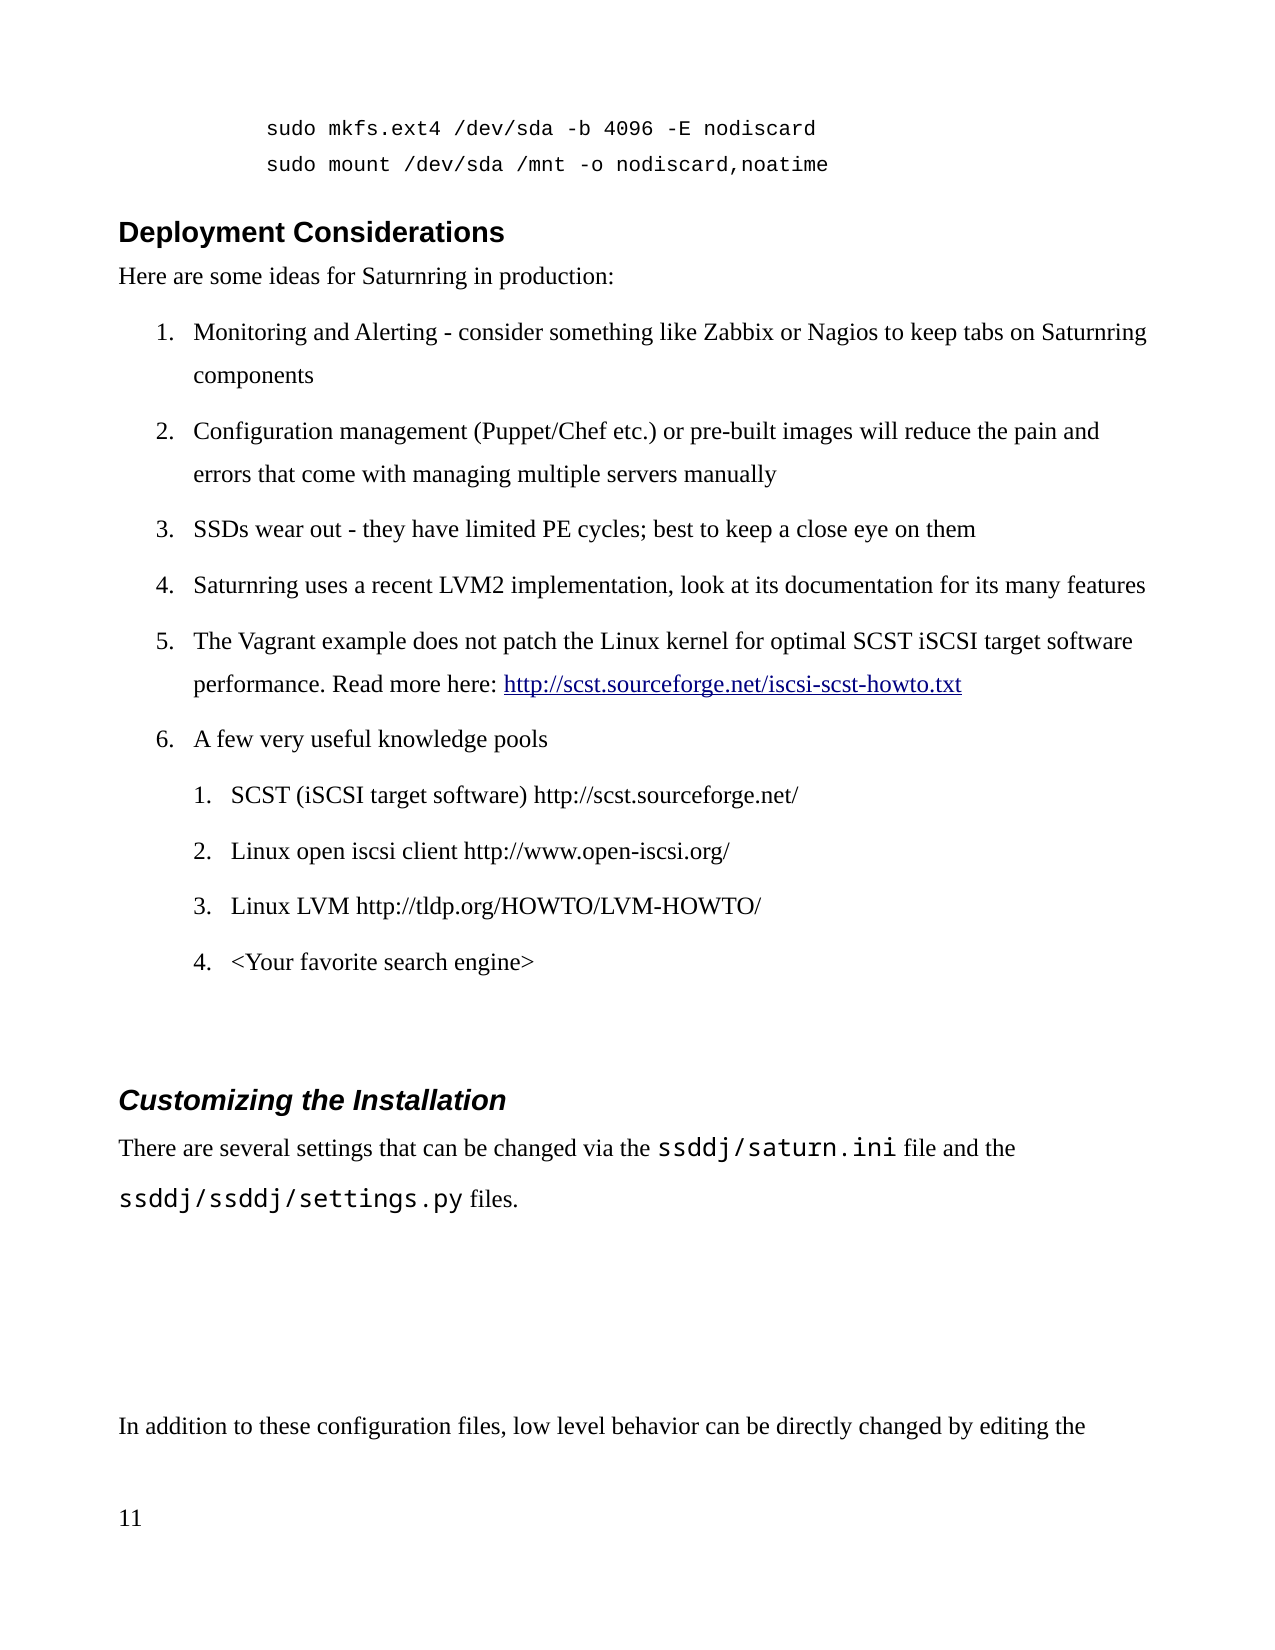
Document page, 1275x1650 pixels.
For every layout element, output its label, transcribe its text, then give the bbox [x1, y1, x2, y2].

list The Vagrant example does not patch the Linux kernel for optimal SCST iSCSI target software performance. Read more here: http://scst.sourceforge.net/iscsi-scst-howto.txt [156, 626, 1157, 698]
subtitle Deployment Considerations [118, 215, 1157, 249]
text sudo mkfs.ext4 /dev/sda -b 4096 -E nodiscard [118, 118, 1157, 142]
text There are several settings that can be changed via the ssddj/saturn.ini file and the ssddj/ssddj/settings.py files. [118, 1129, 1157, 1214]
list SSDs wear out - they have limited PE cycles; best to keep a close eye on them [156, 514, 1157, 543]
text sudo mount /dev/sda /mnt -o nodiscard,noatime [118, 154, 1157, 178]
list A few very useful knowledge pools [156, 724, 1157, 753]
list Linux LVM http://tldp.org/HOWTO/LVM-HOWTO/ [193, 891, 1157, 920]
list <Your favorite search engine> [193, 947, 1157, 976]
list Monitoring and Alerting - consider something like Zabbix or Nagios to keep tabs on Saturnring components [156, 317, 1157, 389]
text In addition to these configuration files, low level behavior can be directly changed by editing the [118, 1411, 1157, 1439]
subtitle Customizing the Installation [118, 1083, 1157, 1117]
list Linux open iscsi client http://www.open-iscsi.org/ [193, 836, 1157, 864]
list Configuration management (Puppet/Chef etc.) or pre-built images will reduce the pain and errors that come with managing multiple servers manually [156, 416, 1157, 488]
list SCST (iSCSI target software) http://scst.sourceforge.net/ [193, 780, 1157, 809]
text Here are some ideas for Saturnring in production: [118, 261, 1157, 290]
list Saturnring uses a recent LVM2 implementation, look at its documentation for its many features [156, 570, 1157, 599]
